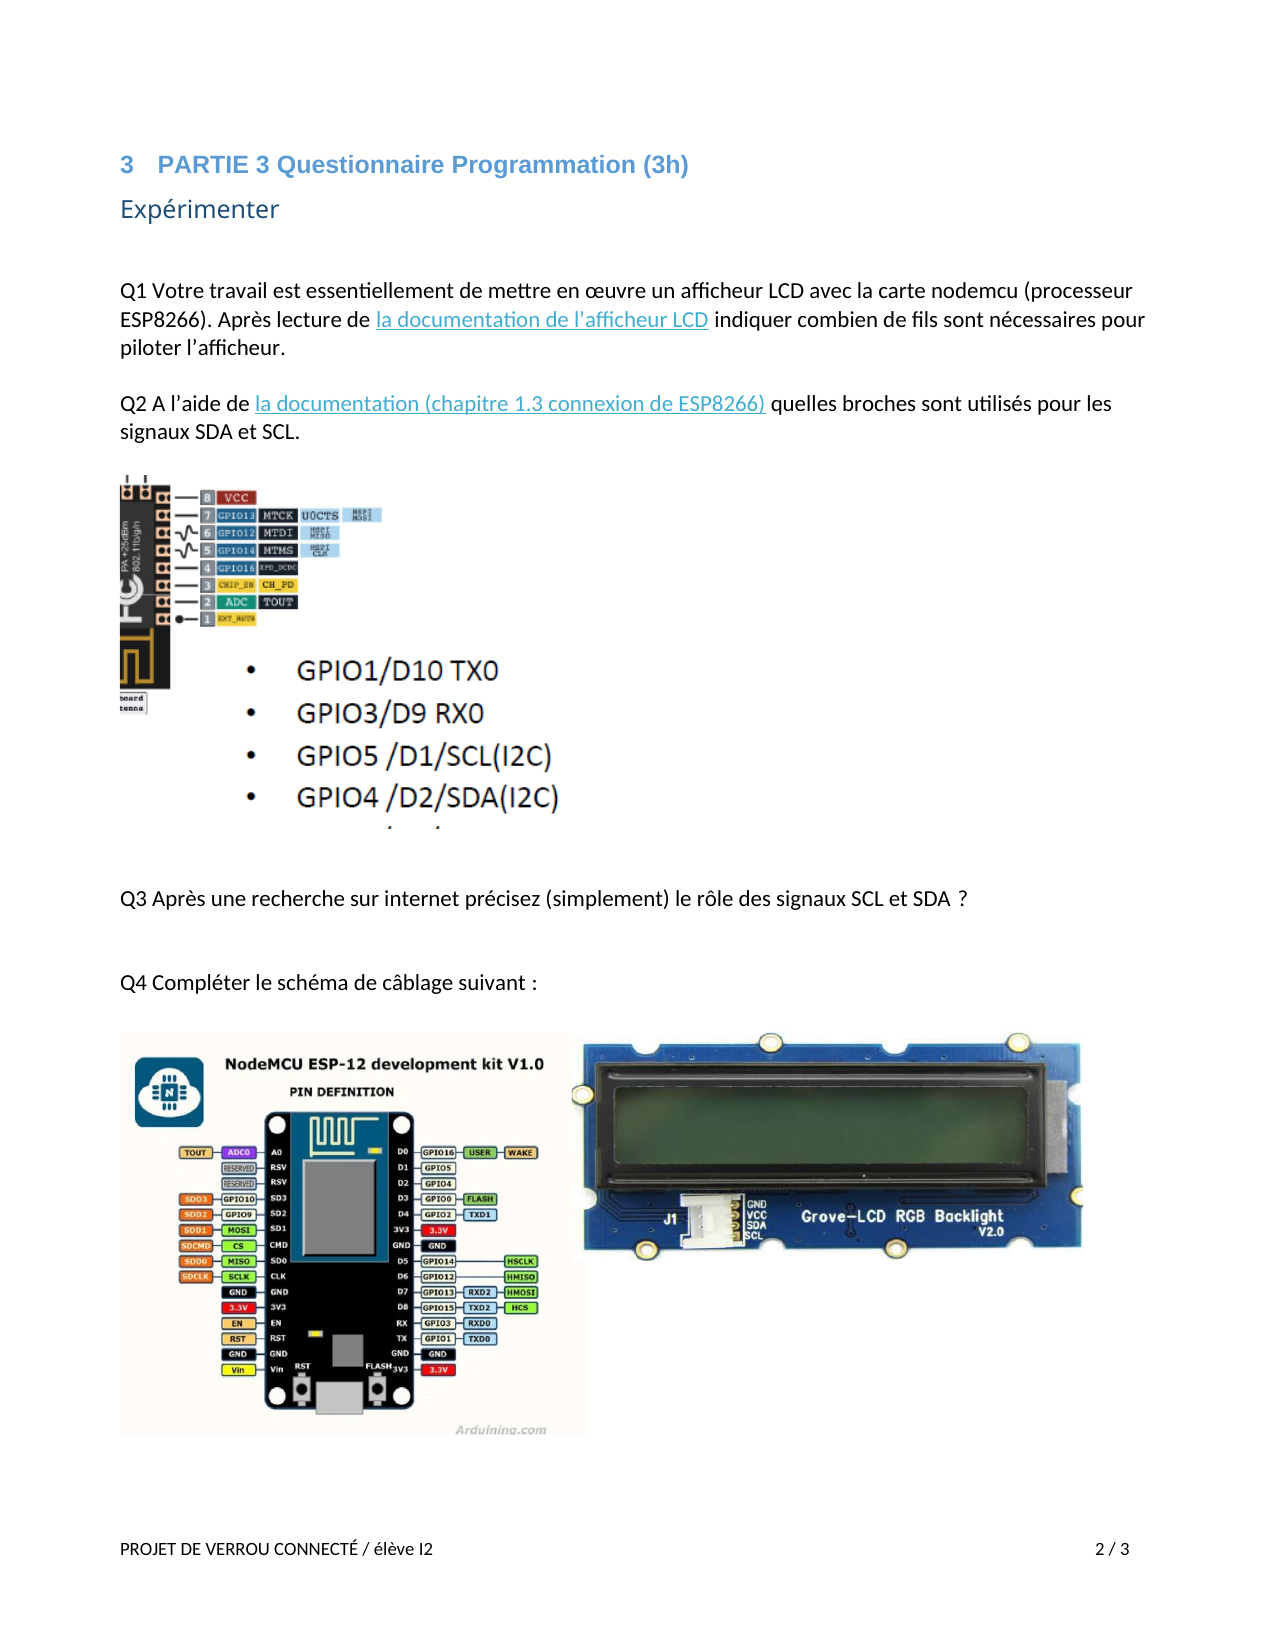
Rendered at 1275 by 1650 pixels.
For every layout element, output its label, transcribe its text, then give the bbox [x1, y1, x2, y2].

subtitle Expérimenter [120, 191, 1176, 225]
subtitle PARTIE 3 Questionnaire Programmation (3h) [120, 150, 1176, 179]
text Q4 Compléter le schéma de câblage suivant : [120, 968, 1176, 996]
text Q2 A l’aide de la documentation (chapitre 1.3 connexion de ESP8266) quelles broches sont utilisés pour les signaux SDA et SCL. [120, 389, 1176, 445]
text Q3 Après une recherche sur internet précisez (simplement) le rôle des signaux SCL et SDA ? [120, 884, 1176, 912]
text Q1 Votre travail est essentiellement de mettre en œuvre un afficheur LCD avec la carte nodemcu (processeur ESP8266). Après lecture de la documentation de l’afficheur LCD indiquer combien de fils sont nécessaires pour piloter l’afficheur. [120, 277, 1176, 361]
picture [571, 1030, 1084, 1261]
